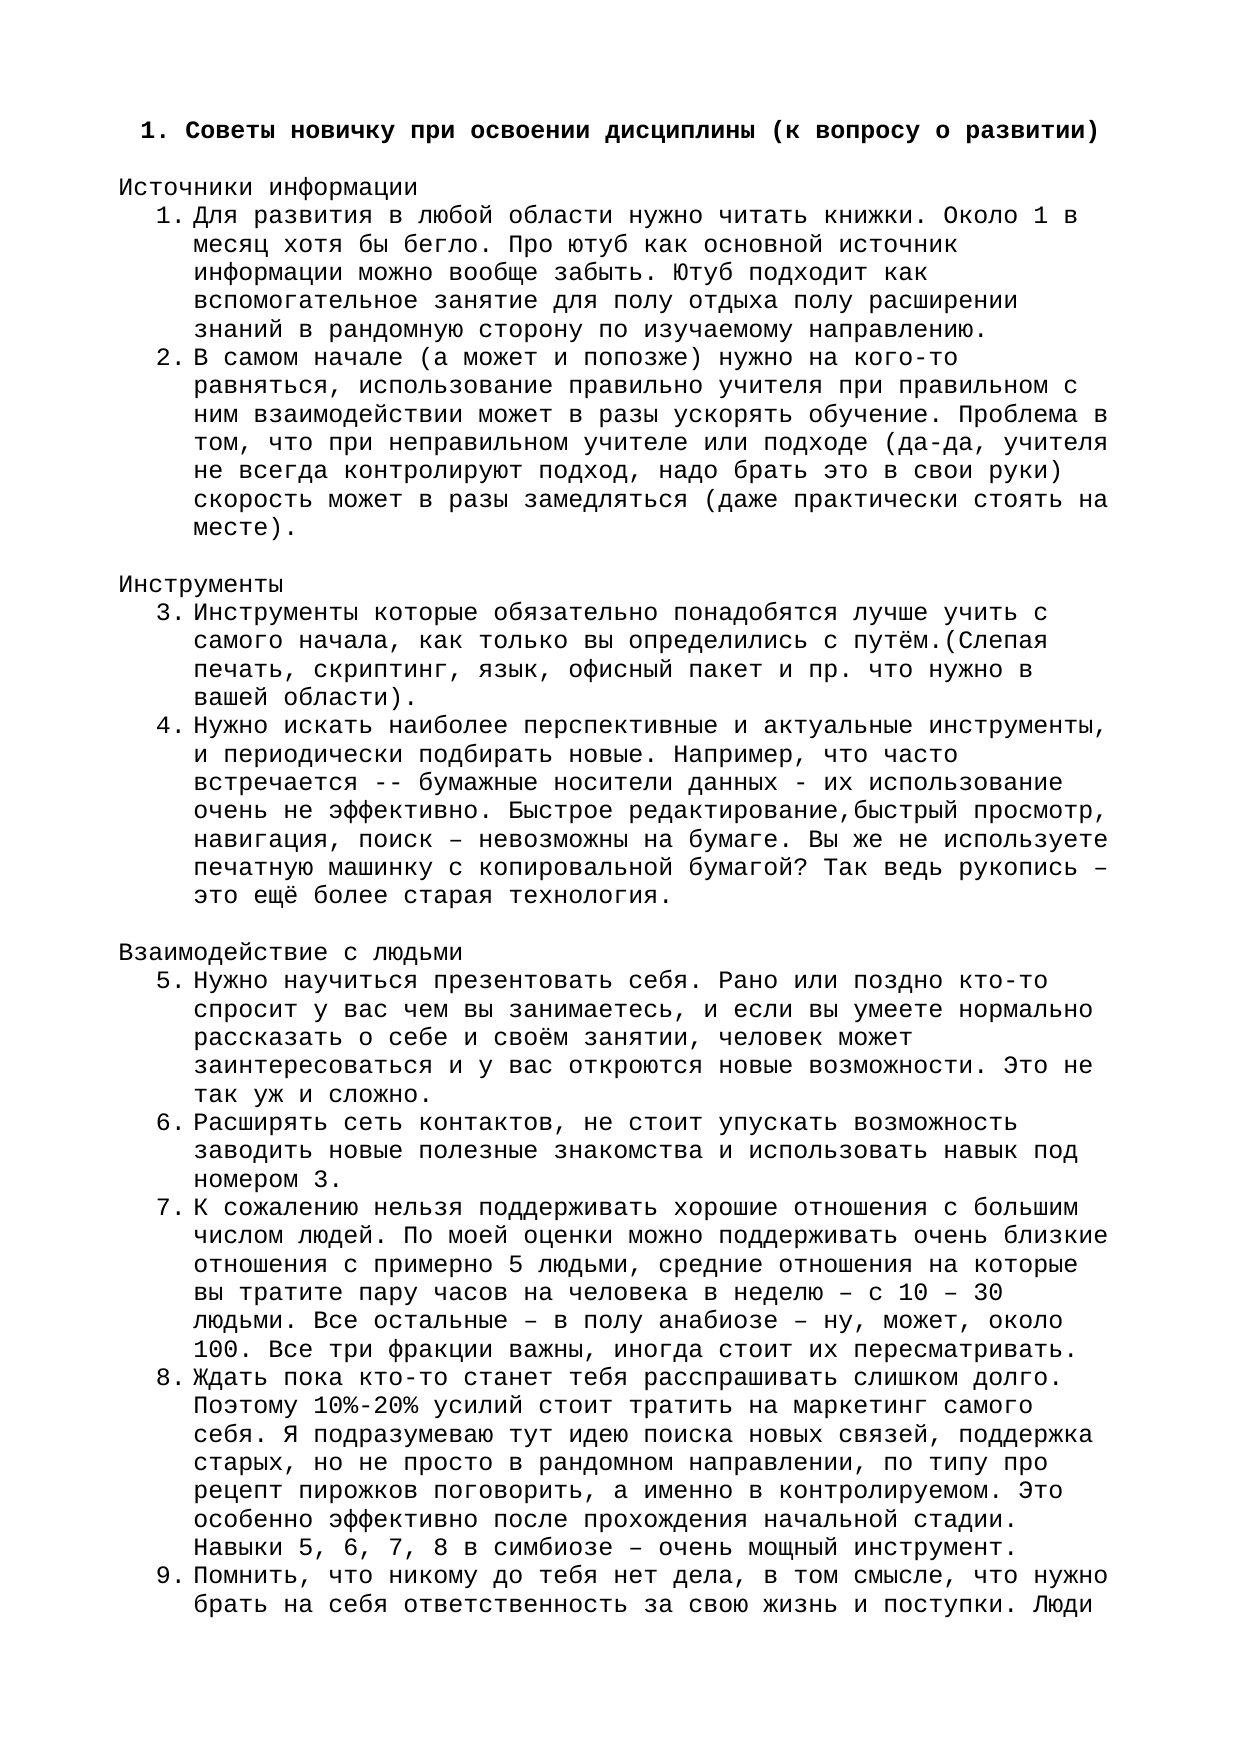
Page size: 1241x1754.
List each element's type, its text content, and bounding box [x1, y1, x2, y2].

list К сожалению нельзя поддерживать хорошие отношения с большим числом людей. По моей оценки можно поддерживать очень близкие отношения с примерно 5 людьми, средние отношения на которые вы тратите пару часов на человека в неделю – с 10 – 30 людьми. Все остальные – в полу анабиозе – ну, может, около 100. Все три фракции важны, иногда стоит их пересматривать. [156, 1195, 1122, 1365]
list Для развития в любой области нужно читать книжки. Около 1 в месяц хотя бы бегло. Про ютуб как основной источник информации можно вообще забыть. Ютуб подходит как вспомогательное занятие для полу отдыха полу расширении знаний в рандомную сторону по изучаемому направлению. [156, 203, 1122, 345]
list Расширять сеть контактов, не стоит упускать возможность заводить новые полезные знакомства и использовать навык под номером 3. [156, 1110, 1122, 1195]
list Ждать пока кто-то станет тебя расспрашивать слишком долго. Поэтому 10%-20% усилий стоит тратить на маркетинг самого себя. Я подразумеваю тут идею поиска новых связей, поддержка старых, но не просто в рандомном направлении, по типу про рецепт пирожков поговорить, а именно в контролируемом. Это особенно эффективно после прохождения начальной стадии. Навыки 5, 6, 7, 8 в симбиозе – очень мощный инструмент. [156, 1365, 1122, 1563]
text Источники информации [118, 175, 1122, 203]
list Помнить, что никому до тебя нет дела, в том смысле, что нужно брать на себя ответственность за свою жизнь и поступки. Люди [156, 1563, 1122, 1620]
list Инструменты которые обязательно понадобятся лучше учить с самого начала, как только вы определились с путём.(Слепая печать, скриптинг, язык, офисный пакет и пр. что нужно в вашей области). [156, 600, 1122, 713]
text Инструменты [118, 571, 1122, 600]
list Нужно искать наиболее перспективные и актуальные инструменты, и периодически подбирать новые. Например, что часто встречается -- бумажные носители данных - их использование очень не эффективно. Быстрое редактирование,быстрый просмотр, навигация, поиск – невозможны на бумаге. Вы же не используете печатную машинку с копировальной бумагой? Так ведь рукопись – это ещё более старая технология. [156, 713, 1122, 911]
list В самом начале (а может и попозже) нужно на кого-то равняться, использование правильно учителя при правильном с ним взаимодействии может в разы ускорять обучение. Проблема в том, что при неправильном учителе или подходе (да-да, учителя не всегда контролируют подход, надо брать это в свои руки) скорость может в разы замедляться (даже практически стоять на месте). [156, 345, 1122, 543]
text 1. Советы новичку при освоении дисциплины (к вопросу о развитии) [118, 118, 1122, 146]
list Нужно научиться презентовать себя. Рано или поздно кто-то спросит у вас чем вы занимаетесь, и если вы умеете нормально рассказать о себе и своём занятии, человек может заинтересоваться и у вас откроются новые возможности. Это не так уж и сложно. [156, 968, 1122, 1110]
text Взаимодействие с людьми [118, 940, 1122, 968]
